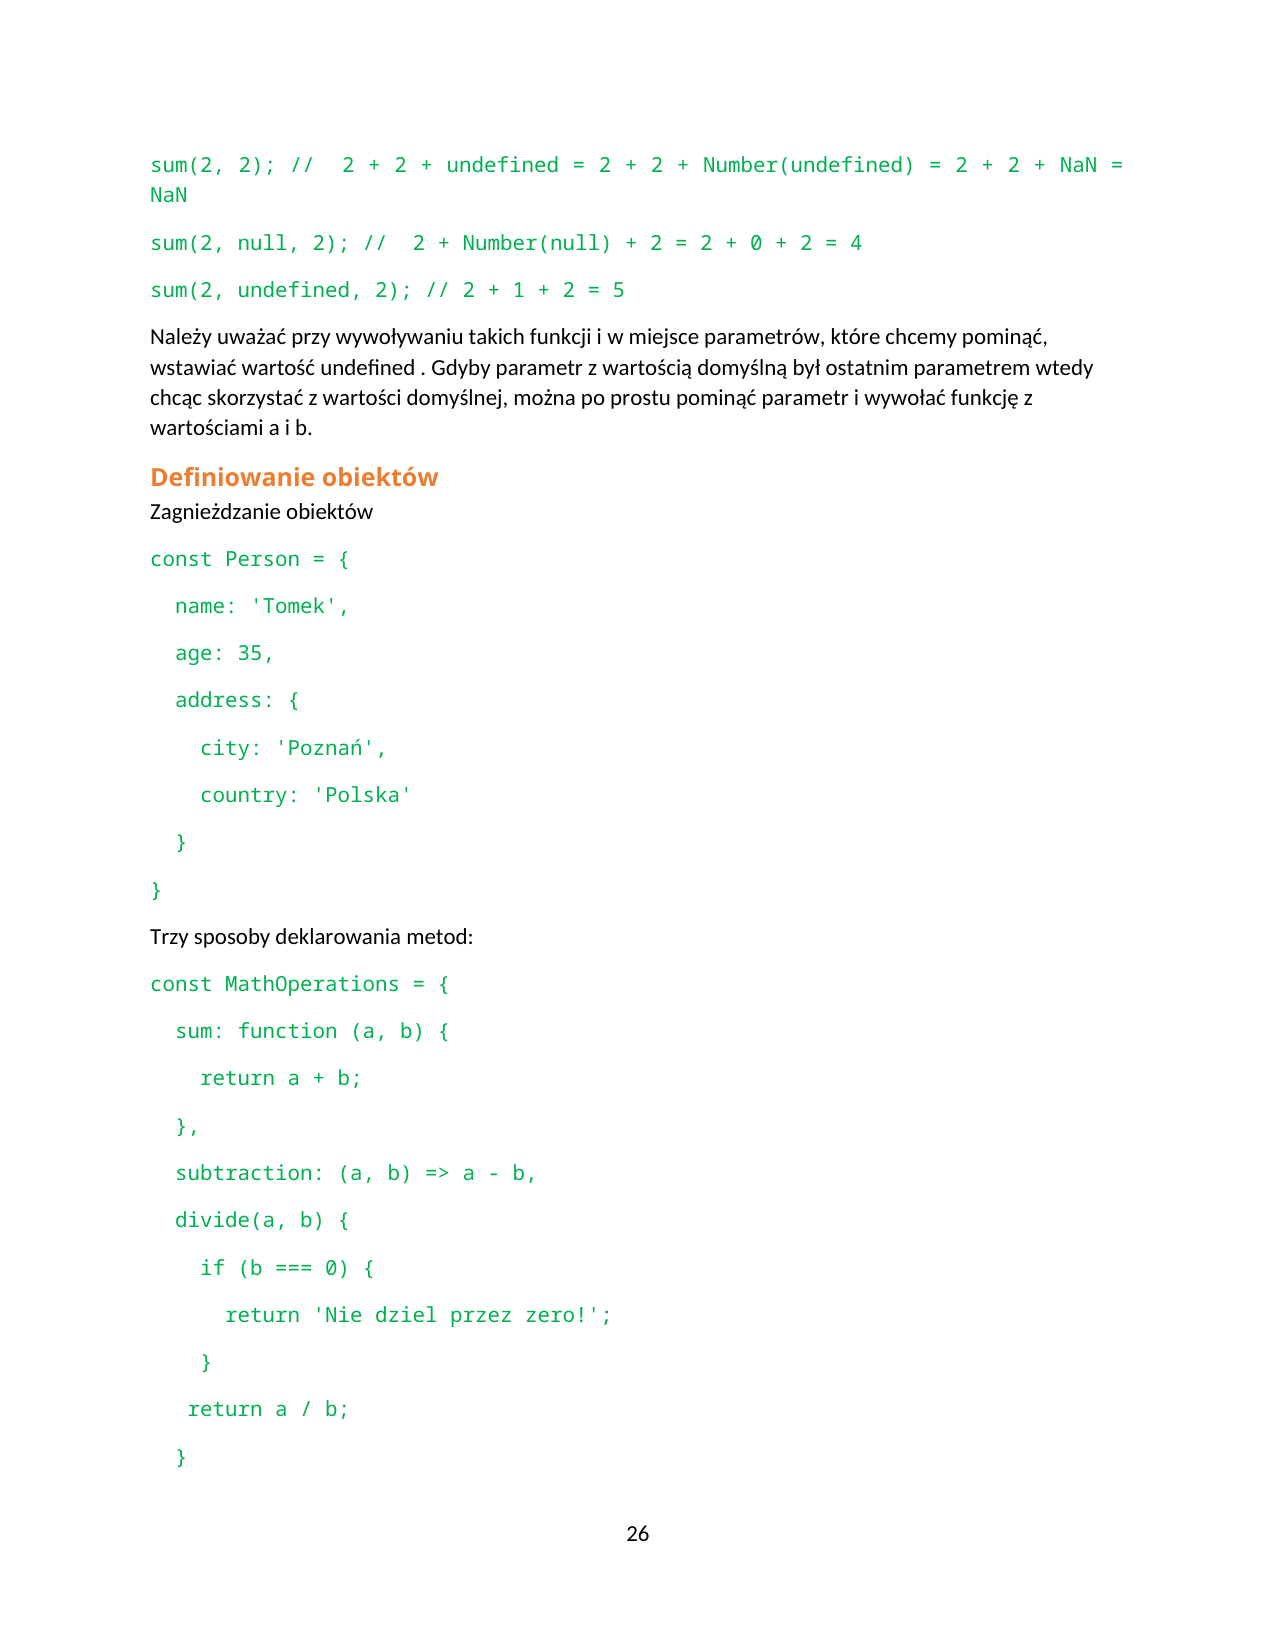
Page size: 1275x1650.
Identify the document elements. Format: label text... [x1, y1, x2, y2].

text sum(2, undefined, 2); // 2 + 1 + 2 = 5 [150, 275, 1125, 304]
text } [150, 1442, 1125, 1470]
text const Person = { [150, 544, 1125, 572]
text country: 'Polska' [150, 780, 1125, 808]
text return a + b; [150, 1063, 1125, 1092]
text subtraction: (a, b) => a - b, [150, 1158, 1125, 1186]
text Zagnieżdzanie obiektów [150, 497, 1125, 525]
text } [150, 827, 1125, 856]
text const MathOperations = { [150, 969, 1125, 997]
text }, [150, 1111, 1125, 1139]
text return a / b; [150, 1394, 1125, 1423]
text if (b === 0) { [150, 1253, 1125, 1281]
text name: 'Tomek', [150, 591, 1125, 619]
text sum: function (a, b) { [150, 1016, 1125, 1044]
text sum(2, null, 2); // 2 + Number(null) + 2 = 2 + 0 + 2 = 4 [150, 228, 1125, 256]
text } [150, 875, 1125, 903]
text city: 'Poznań', [150, 733, 1125, 761]
text Trzy sposoby deklarowania metod: [150, 922, 1125, 950]
text } [150, 1347, 1125, 1376]
text address: { [150, 686, 1125, 714]
text Definiowanie obiektów [150, 460, 1125, 494]
text Należy uważać przy wywoływaniu takich funkcji i w miejsce parametrów, które chcemy pominąć, wstawiać wartość undefined . Gdyby parametr z wartością domyślną był ostatnim parametrem wtedy chcąc skorzystać z wartości domyślnej, można po prostu pominąć parametr i wywołać funkcję z wartościami a i b. [150, 322, 1125, 441]
text divide(a, b) { [150, 1205, 1125, 1234]
text sum(2, 2); // 2 + 2 + undefined = 2 + 2 + Number(undefined) = 2 + 2 + NaN = NaN [150, 150, 1125, 209]
text age: 35, [150, 638, 1125, 667]
text return 'Nie dziel przez zero!'; [150, 1300, 1125, 1328]
